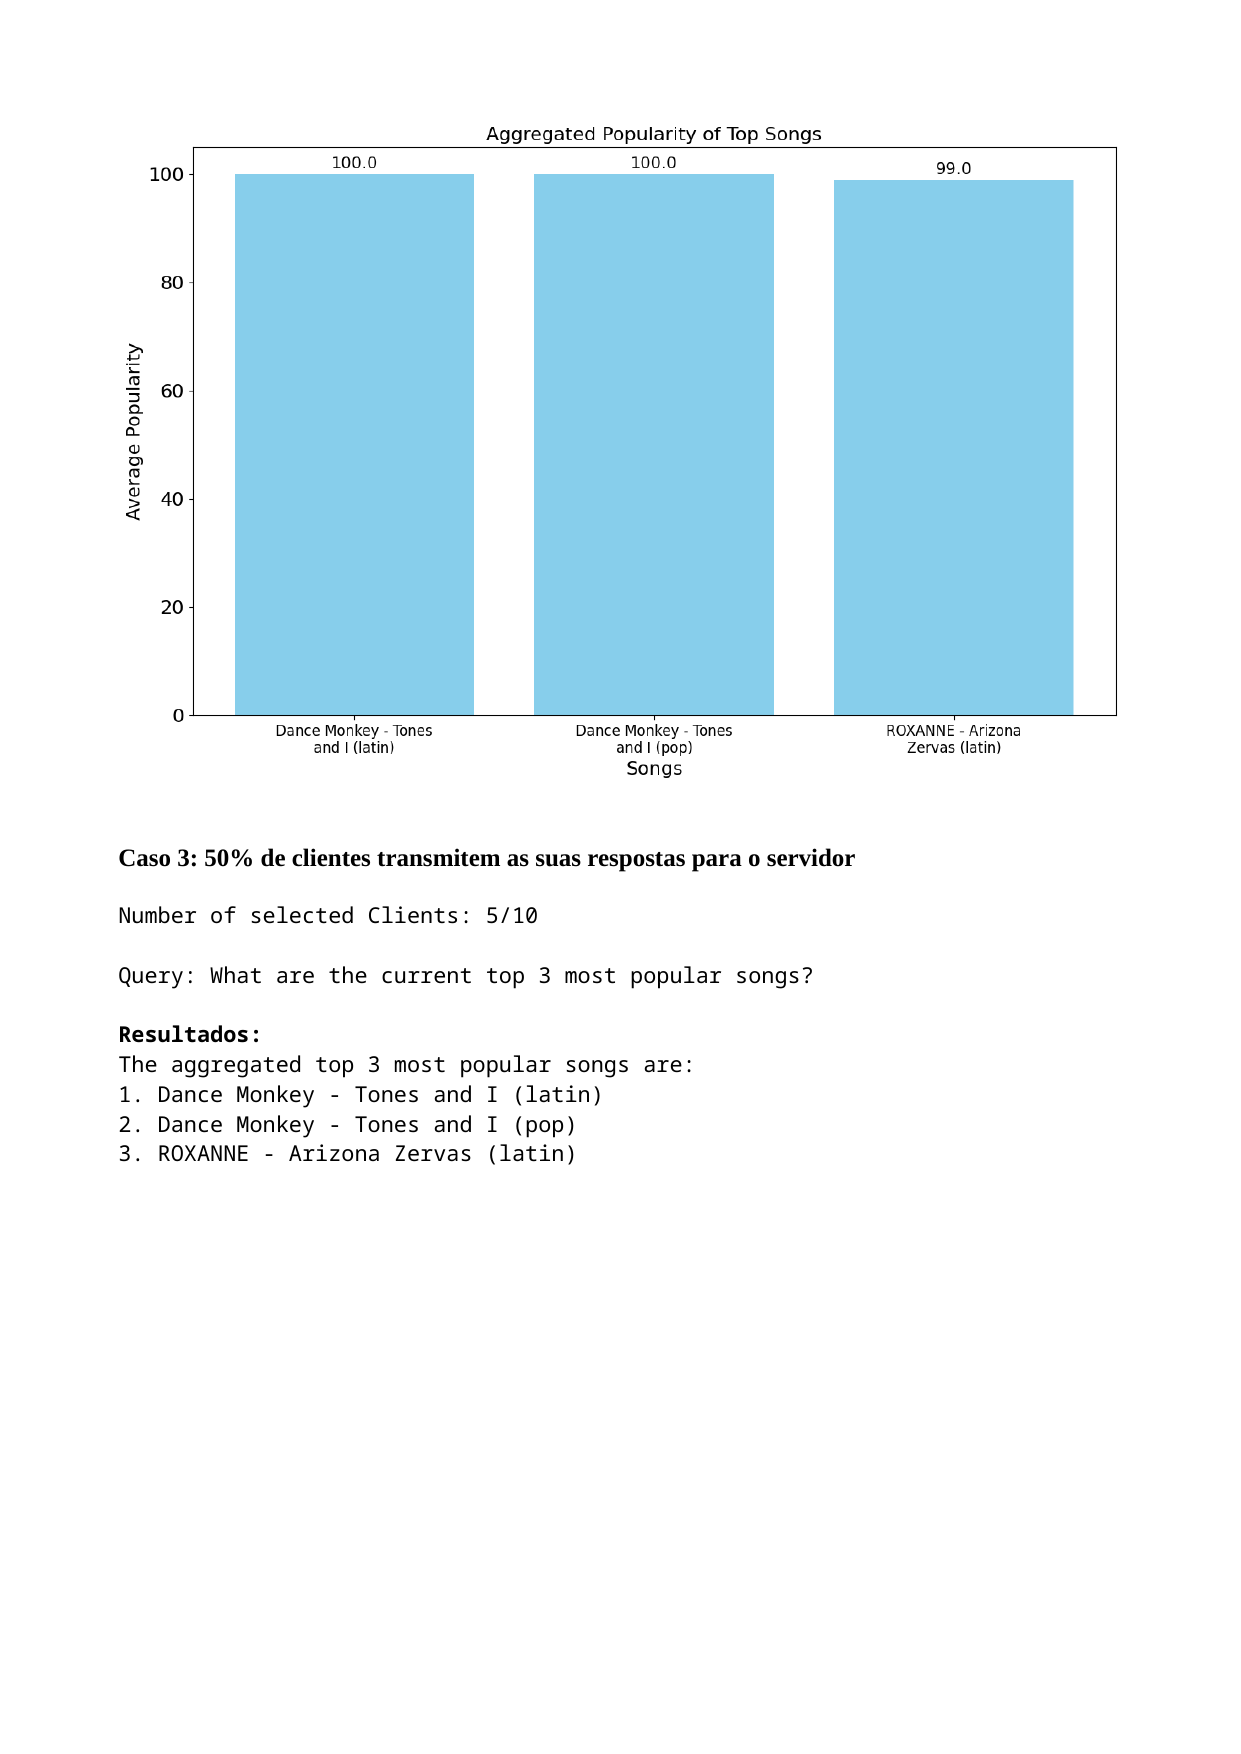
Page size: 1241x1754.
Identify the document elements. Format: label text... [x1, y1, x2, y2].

text 2. Dance Monkey - Tones and I (pop) [118, 1109, 1122, 1138]
text 3. ROXANNE - Arizona Zervas (latin) [118, 1138, 1122, 1168]
picture [118, 118, 1123, 786]
text Caso 3: 50% de clientes transmitem as suas respostas para o servidor [118, 843, 1122, 871]
text Number of selected Clients: 5/10 [118, 900, 1122, 930]
text The aggregated top 3 most popular songs are: [118, 1049, 1122, 1079]
text 1. Dance Monkey - Tones and I (latin) [118, 1079, 1122, 1109]
text Resultados: [118, 1019, 1122, 1049]
text Query: What are the current top 3 most popular songs? [118, 960, 1122, 989]
